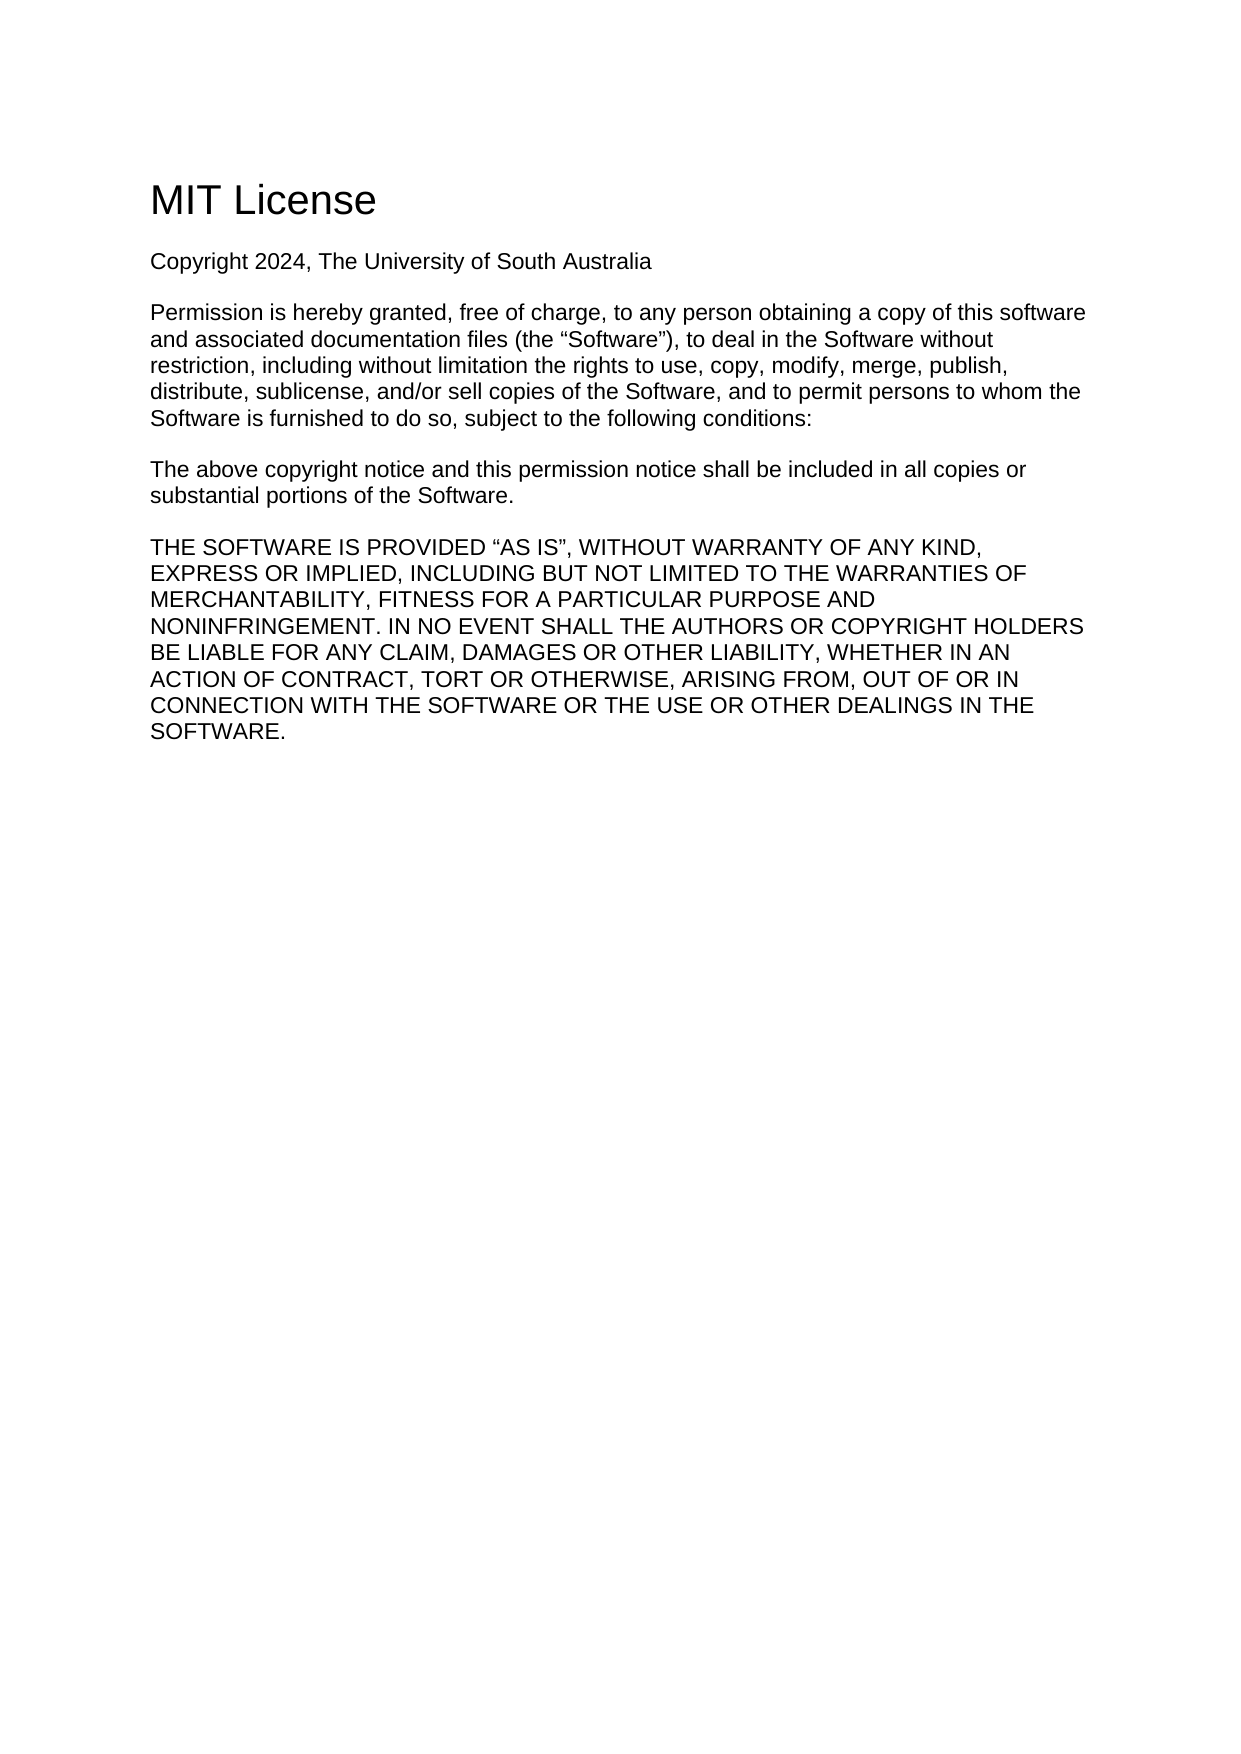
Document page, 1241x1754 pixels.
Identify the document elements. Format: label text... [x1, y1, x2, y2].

text THE SOFTWARE IS PROVIDED “AS IS”, WITHOUT WARRANTY OF ANY KIND, EXPRESS OR IMPLIED, INCLUDING BUT NOT LIMITED TO THE WARRANTIES OF MERCHANTABILITY, FITNESS FOR A PARTICULAR PURPOSE AND NONINFRINGEMENT. IN NO EVENT SHALL THE AUTHORS OR COPYRIGHT HOLDERS BE LIABLE FOR ANY CLAIM, DAMAGES OR OTHER LIABILITY, WHETHER IN AN ACTION OF CONTRACT, TORT OR OTHERWISE, ARISING FROM, OUT OF OR IN CONNECTION WITH THE SOFTWARE OR THE USE OR OTHER DEALINGS IN THE SOFTWARE. [150, 534, 1090, 744]
text Permission is hereby granted, free of charge, to any person obtaining a copy of this software and associated documentation files (the “Software”), to deal in the Software without restriction, including without limitation the rights to use, copy, modify, merge, publish, distribute, sublicense, and/or sell copies of the Software, and to permit persons to whom the Software is furnished to do so, subject to the following conditions: [150, 299, 1090, 431]
subtitle MIT License [150, 175, 1090, 223]
text Copyright 2024, The University of South Australia [150, 248, 1090, 274]
text The above copyright notice and this permission notice shall be included in all copies or substantial portions of the Software. [150, 456, 1090, 509]
